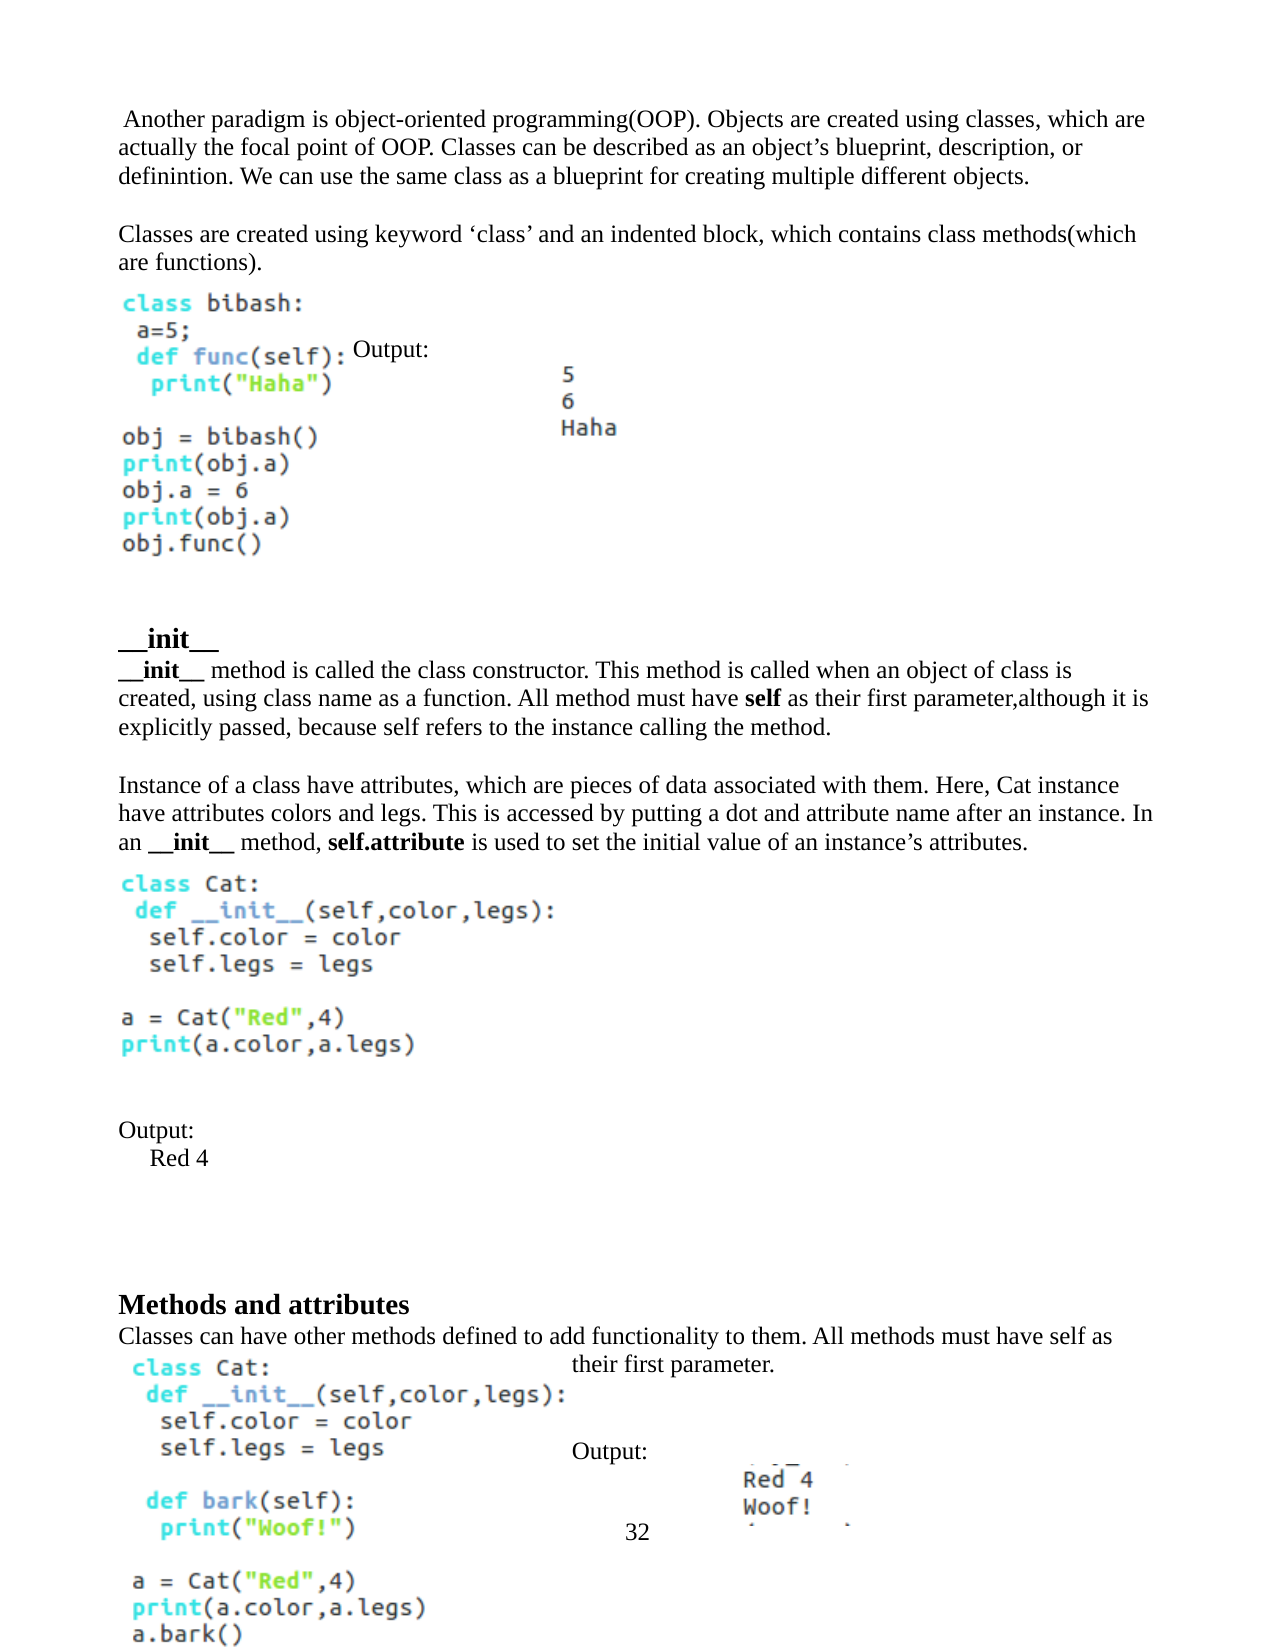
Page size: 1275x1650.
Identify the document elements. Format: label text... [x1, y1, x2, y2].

text __init__ [118, 621, 1157, 655]
text Methods and attributes [118, 1287, 1157, 1321]
text Output: [572, 1436, 1157, 1464]
text Classes are created using keyword ‘class’ and an indented block, which contains class methods(which are functions). [118, 219, 1157, 276]
text Another paradigm is object-oriented programming(OOP). Objects are created using classes, which are actually the focal point of OOP. Classes can be described as an object’s blueprint, description, or definintion. We can use the same class as a blueprint for creating multiple different objects. [118, 104, 1157, 190]
text Output: [353, 334, 1157, 362]
text Output: [118, 1115, 1157, 1143]
text [118, 1436, 132, 1464]
text Instance of a class have attributes, which are pieces of data associated with them. Here, Cat instance have attributes colors and legs. This is accessed by putting a dot and attribute name after an instance. In an __init__ method, self.attribute is used to set the initial value of an instance’s attributes. [118, 770, 1157, 856]
text Classes can have other methods defined to add functionality to them. All methods must have self as their first parameter. [118, 1321, 1157, 1378]
text __init__ method is called the class constructor. This method is called when an object of class is created, using class name as a function. All method must have self as their first parameter,although it is explicitly passed, because self refers to the instance calling the method. [118, 655, 1157, 741]
text Red 4 [118, 1143, 1157, 1172]
